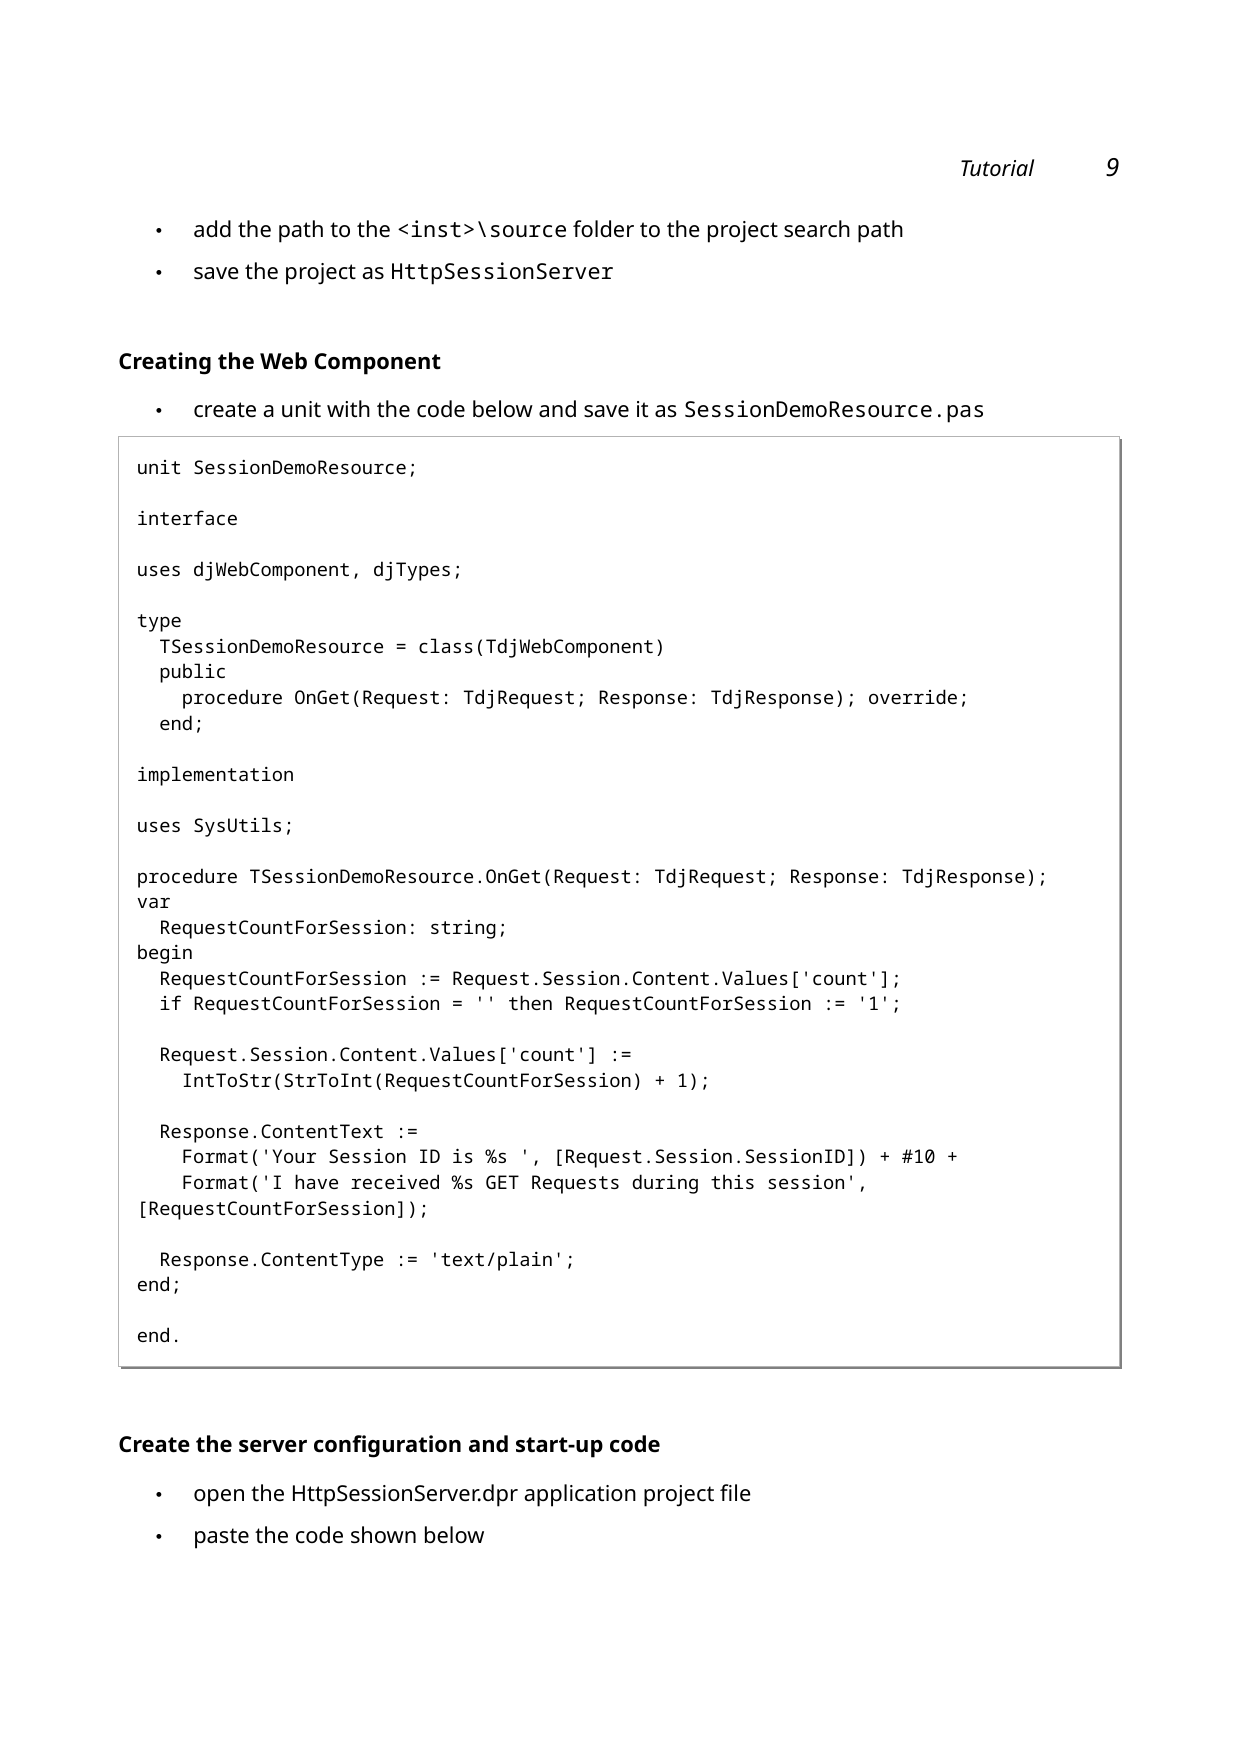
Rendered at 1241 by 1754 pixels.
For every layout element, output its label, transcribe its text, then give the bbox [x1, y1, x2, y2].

text interface [119, 487, 1119, 531]
subtitle Creating the Web Component [118, 346, 1122, 376]
text RequestCountForSession: string; [119, 896, 1119, 921]
text Request.Session.Content.Values['count'] := [119, 1023, 1119, 1049]
text begin [119, 921, 1119, 947]
text end; [119, 691, 1119, 735]
list create a unit with the code below and save it as SessionDemoResource.pas [156, 394, 1122, 424]
text var [342, 871, 348, 882]
list save the project as HttpSessionServer [156, 256, 1122, 286]
text uses SysUtils; [119, 793, 1119, 837]
text public [119, 640, 1119, 666]
text end; [119, 1253, 1119, 1297]
text var [119, 870, 1119, 896]
text IntToStr(StrToInt(RequestCountForSession) + 1); [119, 1049, 1119, 1093]
subtitle Create the server configuration and start-up code [118, 1429, 1122, 1459]
text type [119, 589, 1119, 615]
text implementation [119, 742, 1119, 786]
text procedure OnGet(Request: TdjRequest; Response: TdjResponse); override; [119, 666, 1119, 691]
list paste the code shown below [156, 1520, 1122, 1550]
text var [488, 871, 494, 882]
text TSessionDemoResource = class(TdjWebComponent) [119, 615, 1119, 640]
text uses djWebComponent, djTypes; [119, 538, 1119, 582]
list open the HttpSessionServer.dpr application project file [156, 1478, 1122, 1507]
list add the path to the <inst>\source folder to the project search path [156, 213, 1122, 243]
text unit SessionDemoResource; [119, 437, 1119, 480]
text Format('Your Session ID is %s ', [Request.Session.SessionID]) + #10 + [119, 1125, 1119, 1151]
text Response.ContentType := 'text/plain'; [119, 1227, 1119, 1253]
text procedure TSessionDemoResource.OnGet(Request: TdjRequest; Response: TdjResponse); [119, 844, 1119, 870]
text Format('I have received %s GET Requests during this session', [RequestCountForSession]); [119, 1151, 1119, 1220]
text RequestCountForSession := Request.Session.Content.Values['count']; [119, 947, 1119, 972]
text end. [119, 1304, 1119, 1366]
text if RequestCountForSession = '' then RequestCountForSession := '1'; [119, 972, 1119, 1016]
text Response.ContentText := [119, 1100, 1119, 1125]
